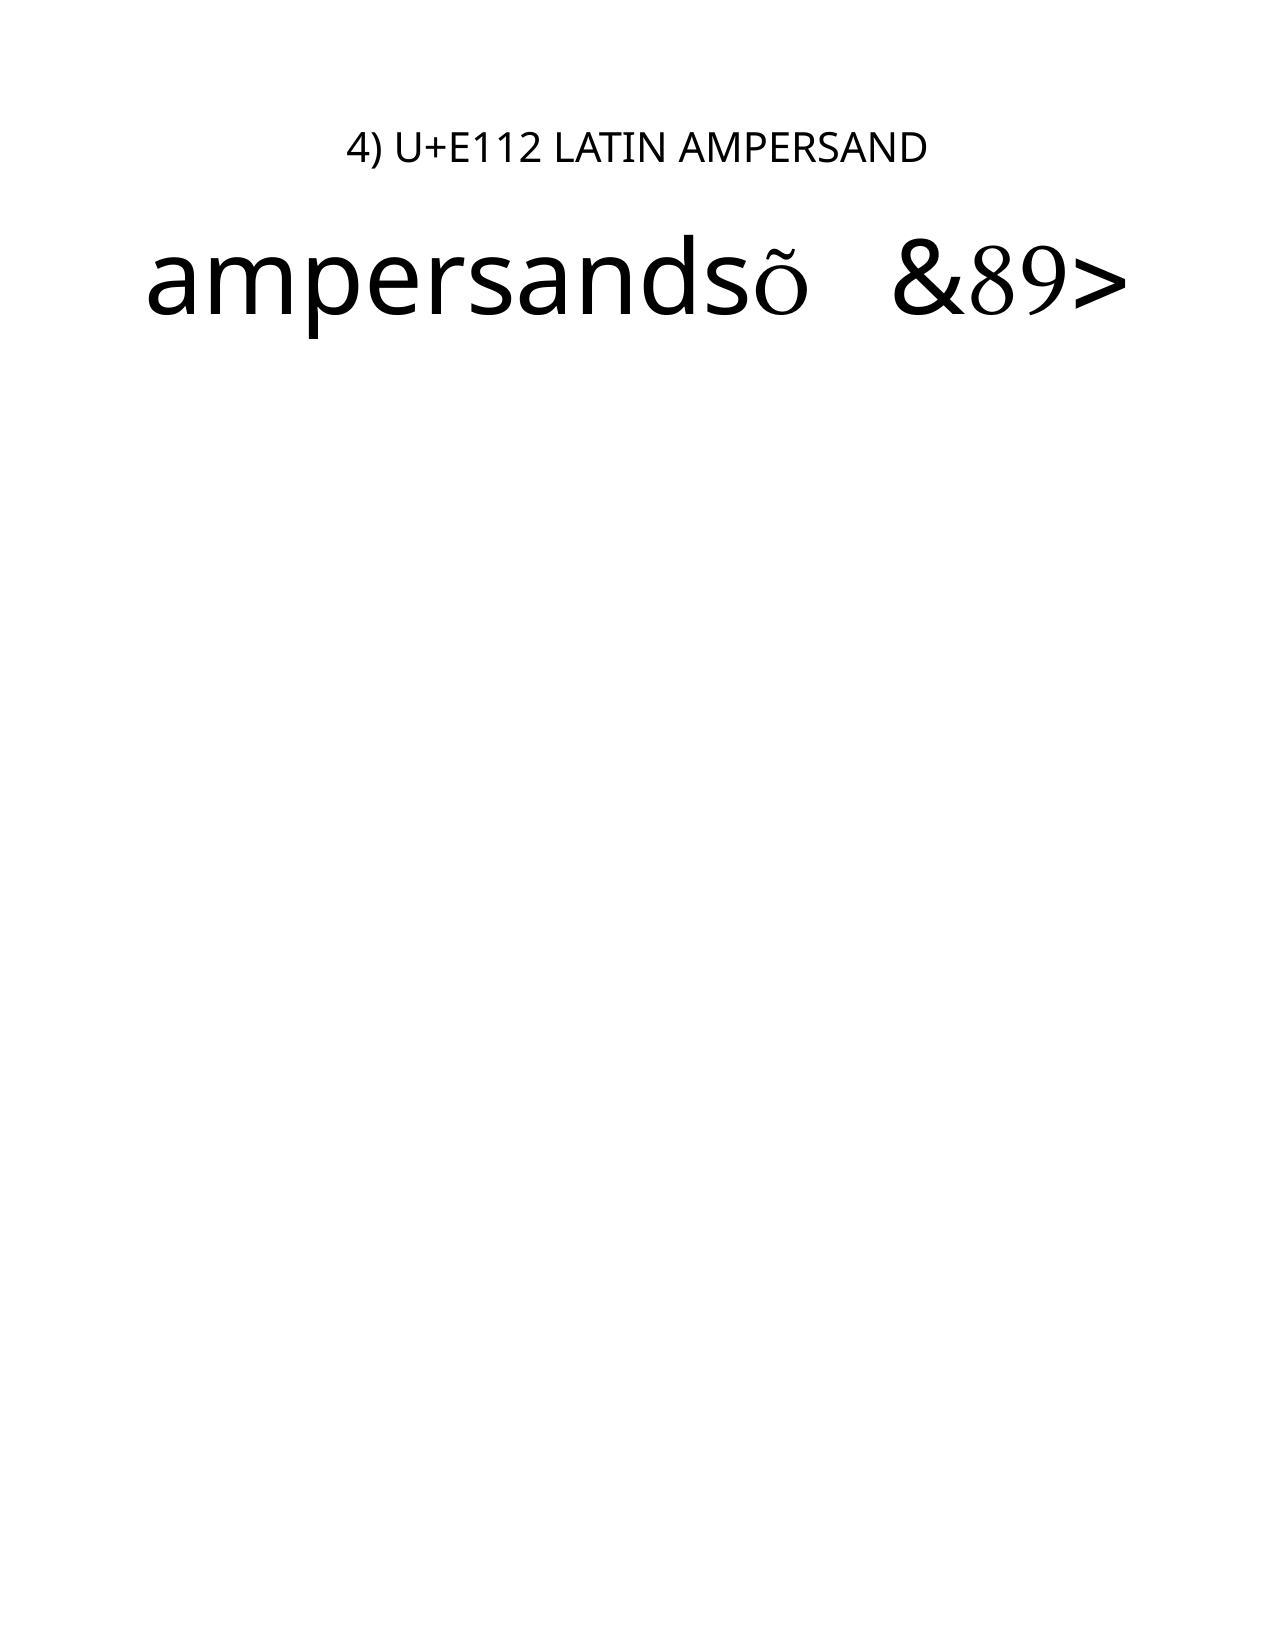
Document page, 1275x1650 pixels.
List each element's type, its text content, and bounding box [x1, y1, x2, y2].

text ampersands & [118, 203, 1157, 345]
text 4) U+E112 LATIN AMPERSAND [118, 118, 1157, 175]
